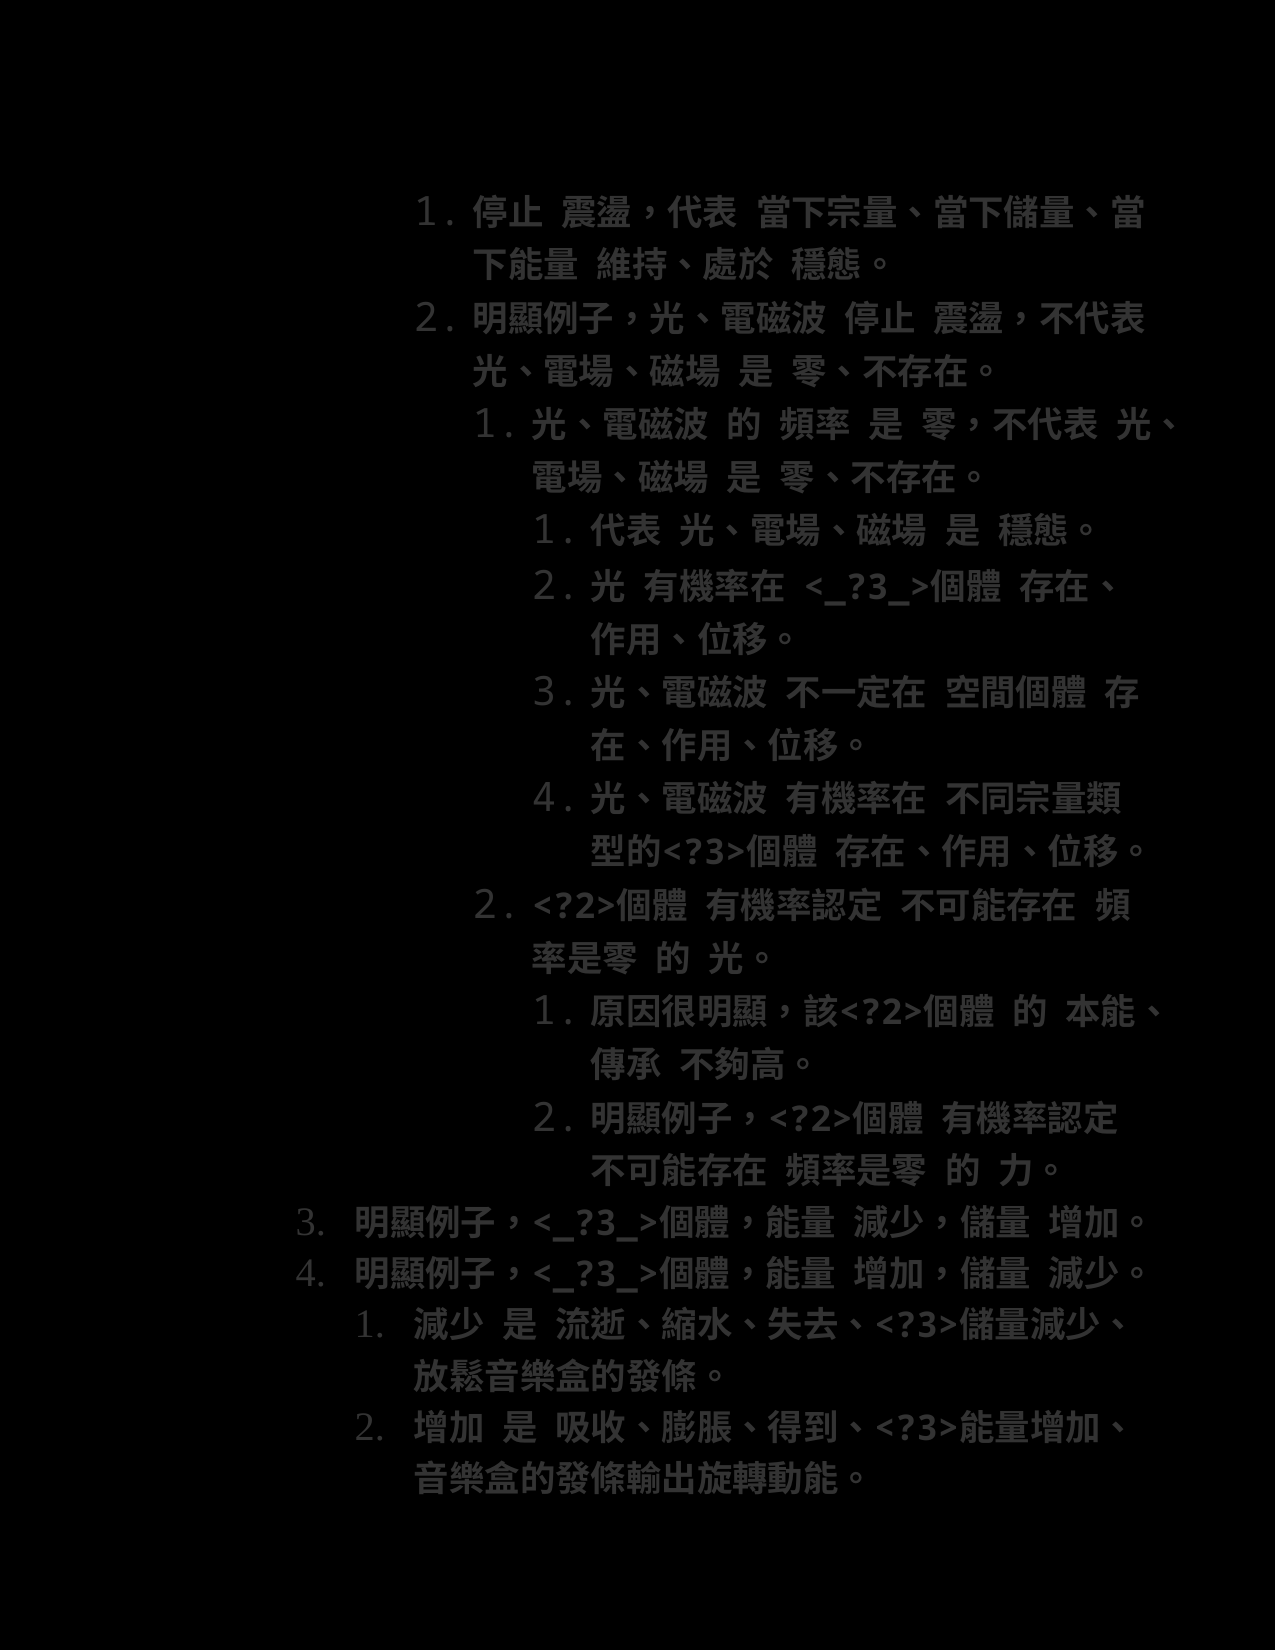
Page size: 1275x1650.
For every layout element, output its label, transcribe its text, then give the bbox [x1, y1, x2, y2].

list 明顯例子，<_?3_>個體，能量 增加，儲量 減少。 [295, 1245, 1157, 1297]
list 代表 光、電場、磁場 是 穩態。 [532, 501, 1157, 556]
list 光 有機率在 <_?3_>個體 存在、作用、位移。 [532, 556, 1157, 662]
list 原因很明顯，該<?2>個體 的 本能、傳承 不夠高。 [532, 981, 1157, 1088]
list 減少 是 流逝、縮水、失去、<?3>儲量減少、放鬆音樂盒的發條。 [354, 1297, 1157, 1399]
list 停止 震盪，代表 當下宗量、當下儲量、當下能量 維持、處於 穩態。 [413, 182, 1157, 288]
list 明顯例子，<?2>個體 有機率認定 不可能存在 頻率是零 的 力。 [532, 1088, 1157, 1194]
list <?2>個體 有機率認定 不可能存在 頻率是零 的 光。 [472, 875, 1157, 981]
list 明顯例子，<_?3_>個體，能量 減少，儲量 增加。 [295, 1194, 1157, 1245]
list 增加 是 吸收、膨脹、得到、<?3>能量增加、音樂盒的發條輸出旋轉動能。 [354, 1399, 1157, 1502]
list 光、電磁波 有機率在 不同宗量類型的<?3>個體 存在、作用、位移。 [532, 768, 1157, 875]
list 光、電磁波 不一定在 空間個體 存在、作用、位移。 [532, 662, 1157, 768]
list 明顯例子，光、電磁波 停止 震盪，不代表 光、電場、磁場 是 零、不存在。 [413, 288, 1157, 394]
list 光、電磁波 的 頻率 是 零，不代表 光、電場、磁場 是 零、不存在。 [472, 394, 1157, 501]
